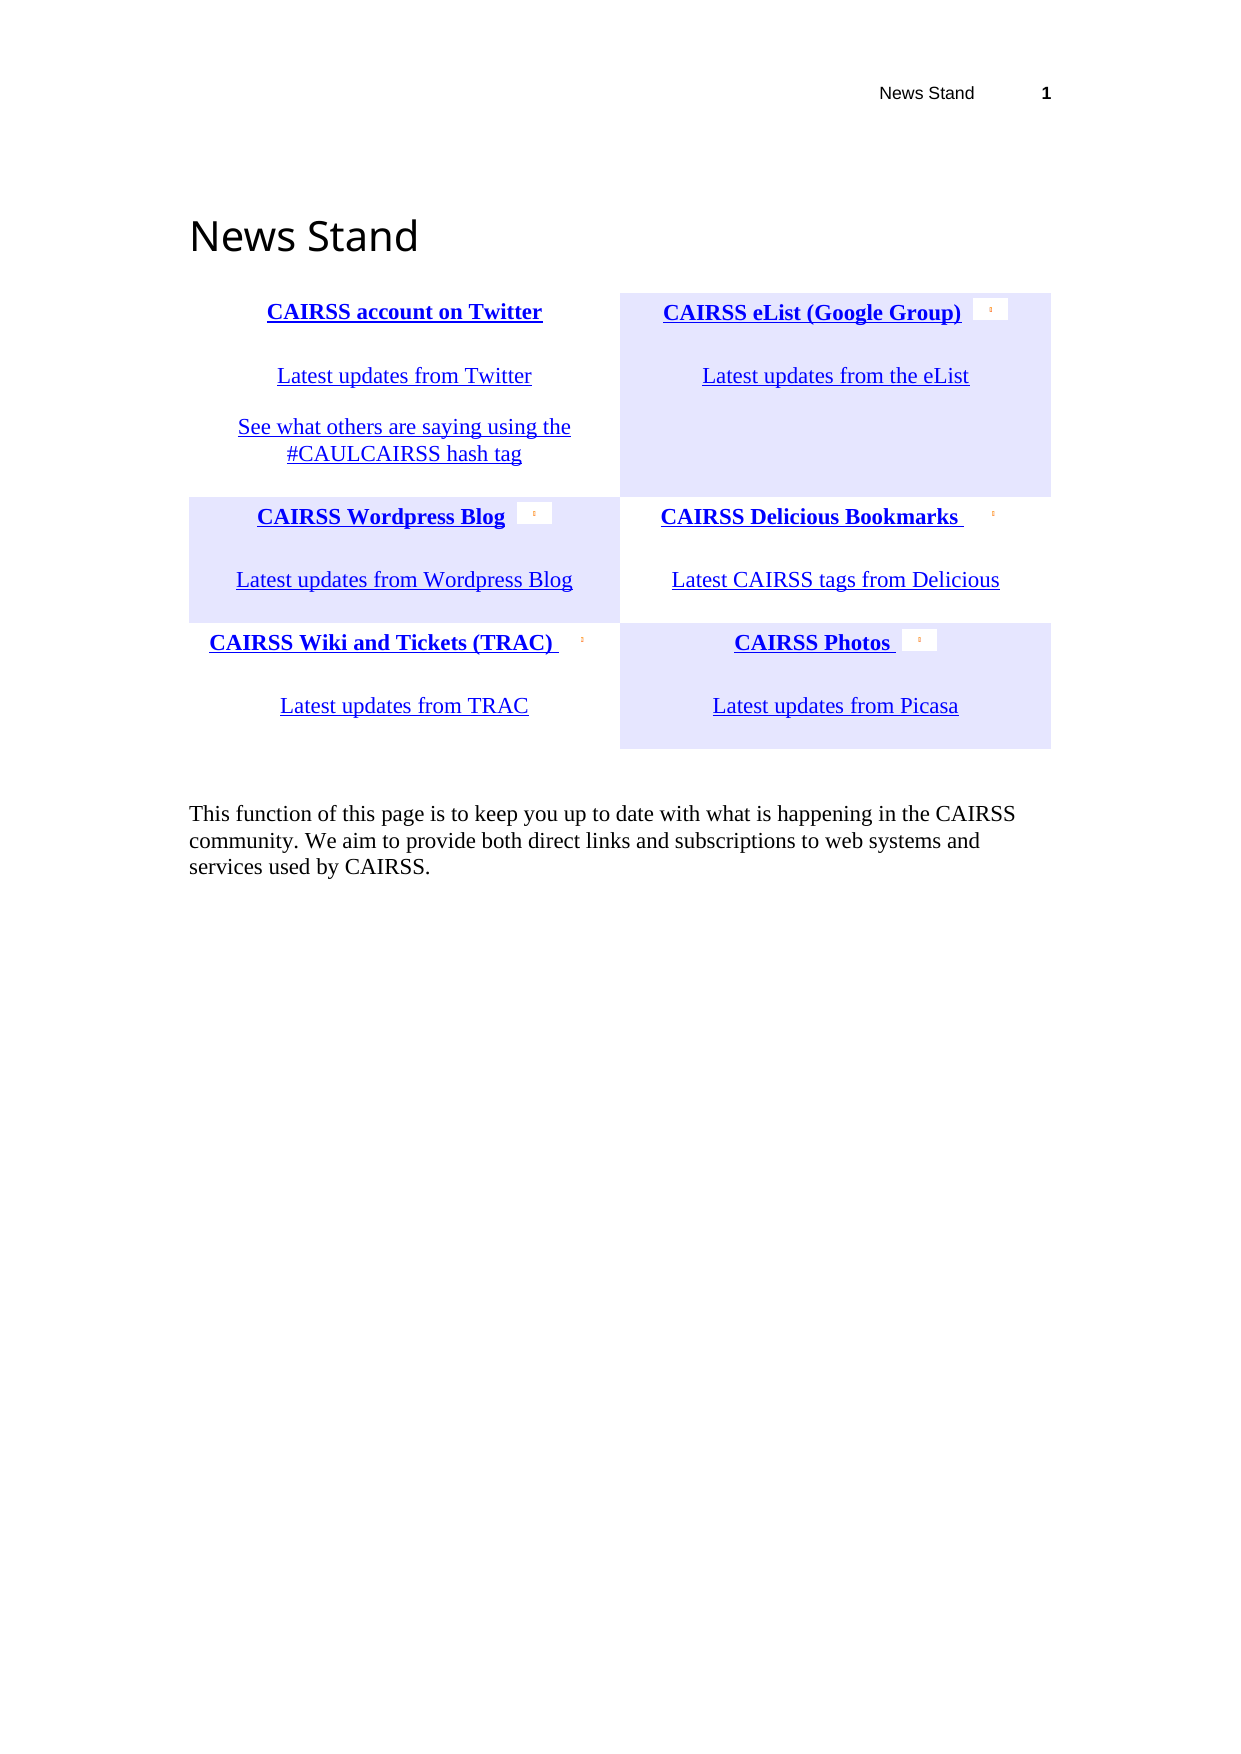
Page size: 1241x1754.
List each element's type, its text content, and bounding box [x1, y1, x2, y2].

table_cell Latest updates from Wordpress Blog [189, 560, 620, 623]
table_header CAIRSS account on Twitter [189, 293, 620, 356]
table_cell Latest updates from the eList [620, 356, 1051, 497]
table_cell CAIRSS Wiki and Tickets (TRAC) [189, 623, 620, 686]
table_cell Latest updates from Twitter See what others are saying using the #CAULCAIRSS hash tag [189, 356, 620, 497]
table_cell CAIRSS Photos [620, 623, 1051, 686]
text This function of this page is to keep you up to date with what is happening in the CAIRSS community. We aim to provide both direct links and subscriptions to web systems and services used by CAIRSS. [189, 801, 1051, 879]
table_cell Latest updates from Picasa [620, 686, 1051, 749]
table_cell Latest CAIRSS tags from Delicious [620, 560, 1051, 623]
title News Stand [189, 207, 1051, 263]
table_cell Latest updates from TRAC [189, 686, 620, 749]
table_cell CAIRSS Delicious Bookmarks [620, 497, 1051, 560]
table_header CAIRSS eList (Google Group) [620, 293, 1051, 356]
table_cell CAIRSS Wordpress Blog [189, 497, 620, 560]
